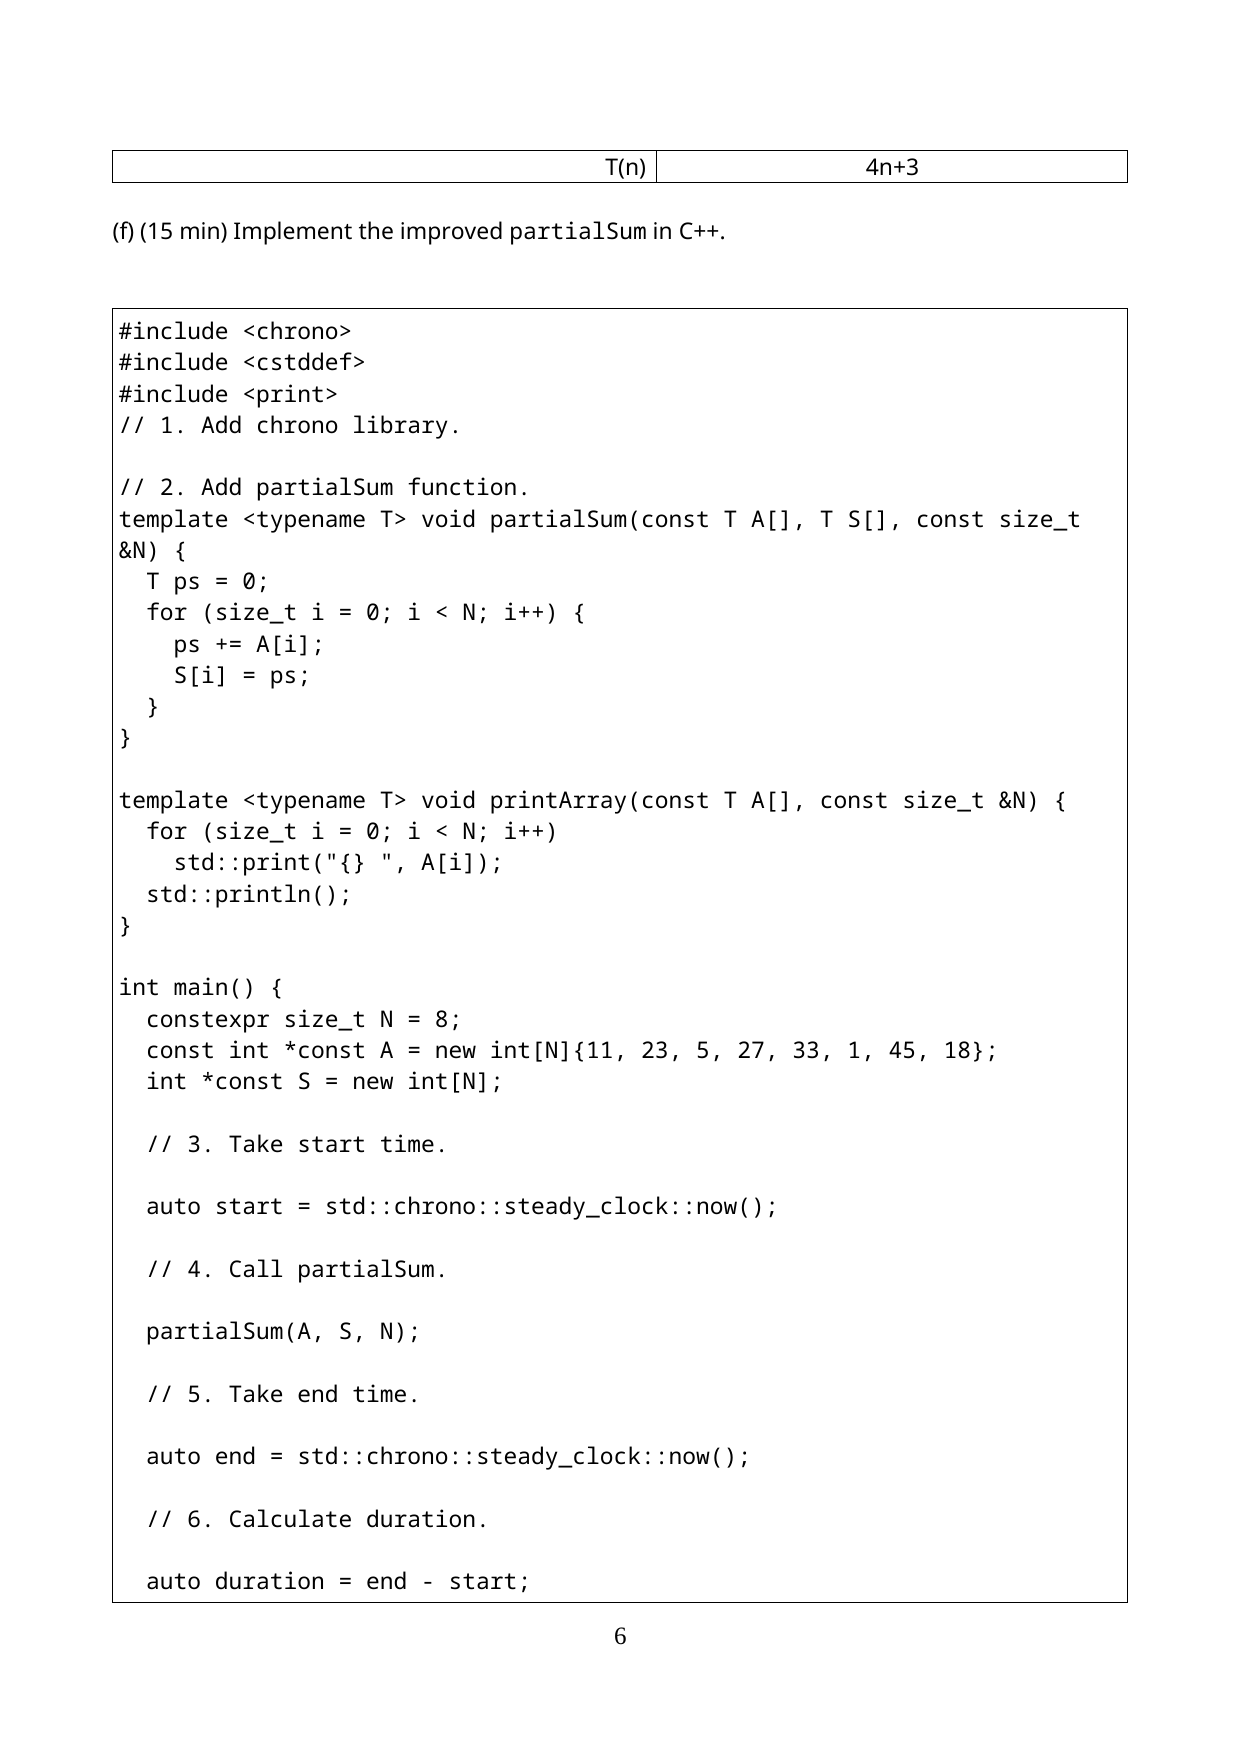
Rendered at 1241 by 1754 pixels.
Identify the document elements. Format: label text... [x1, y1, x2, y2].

table_header #include <chrono> #include <cstddef> #include <print> // 1. Add chrono library. // 2. Add partialSum function. template <typename T> void partialSum(const T A[], T S[], const size_t &N) { T ps = 0; for (size_t i = 0; i < N; i++) { ps += A[i]; S[i] = ps; } } template <typename T> void printArray(const T A[], const size_t &N) { for (size_t i = 0; i < N; i++) std::print("{} ", A[i]); std::println(); } int main() { constexpr size_t N = 8; const int *const A = new int[N]{11, 23, 5, 27, 33, 1, 45, 18}; int *const S = new int[N]; // 3. Take start time. auto start = std::chrono::steady_clock::now(); // 4. Call partialSum. partialSum(A, S, N); // 5. Take end time. auto end = std::chrono::steady_clock::now(); // 6. Calculate duration. auto duration = end - start; [113, 309, 1127, 1602]
table_cell 4n+3 [657, 151, 1127, 182]
table_cell T(n) [113, 151, 656, 182]
list (f) (15 min) Implement the improved partialSum in C++. [112, 214, 1128, 246]
